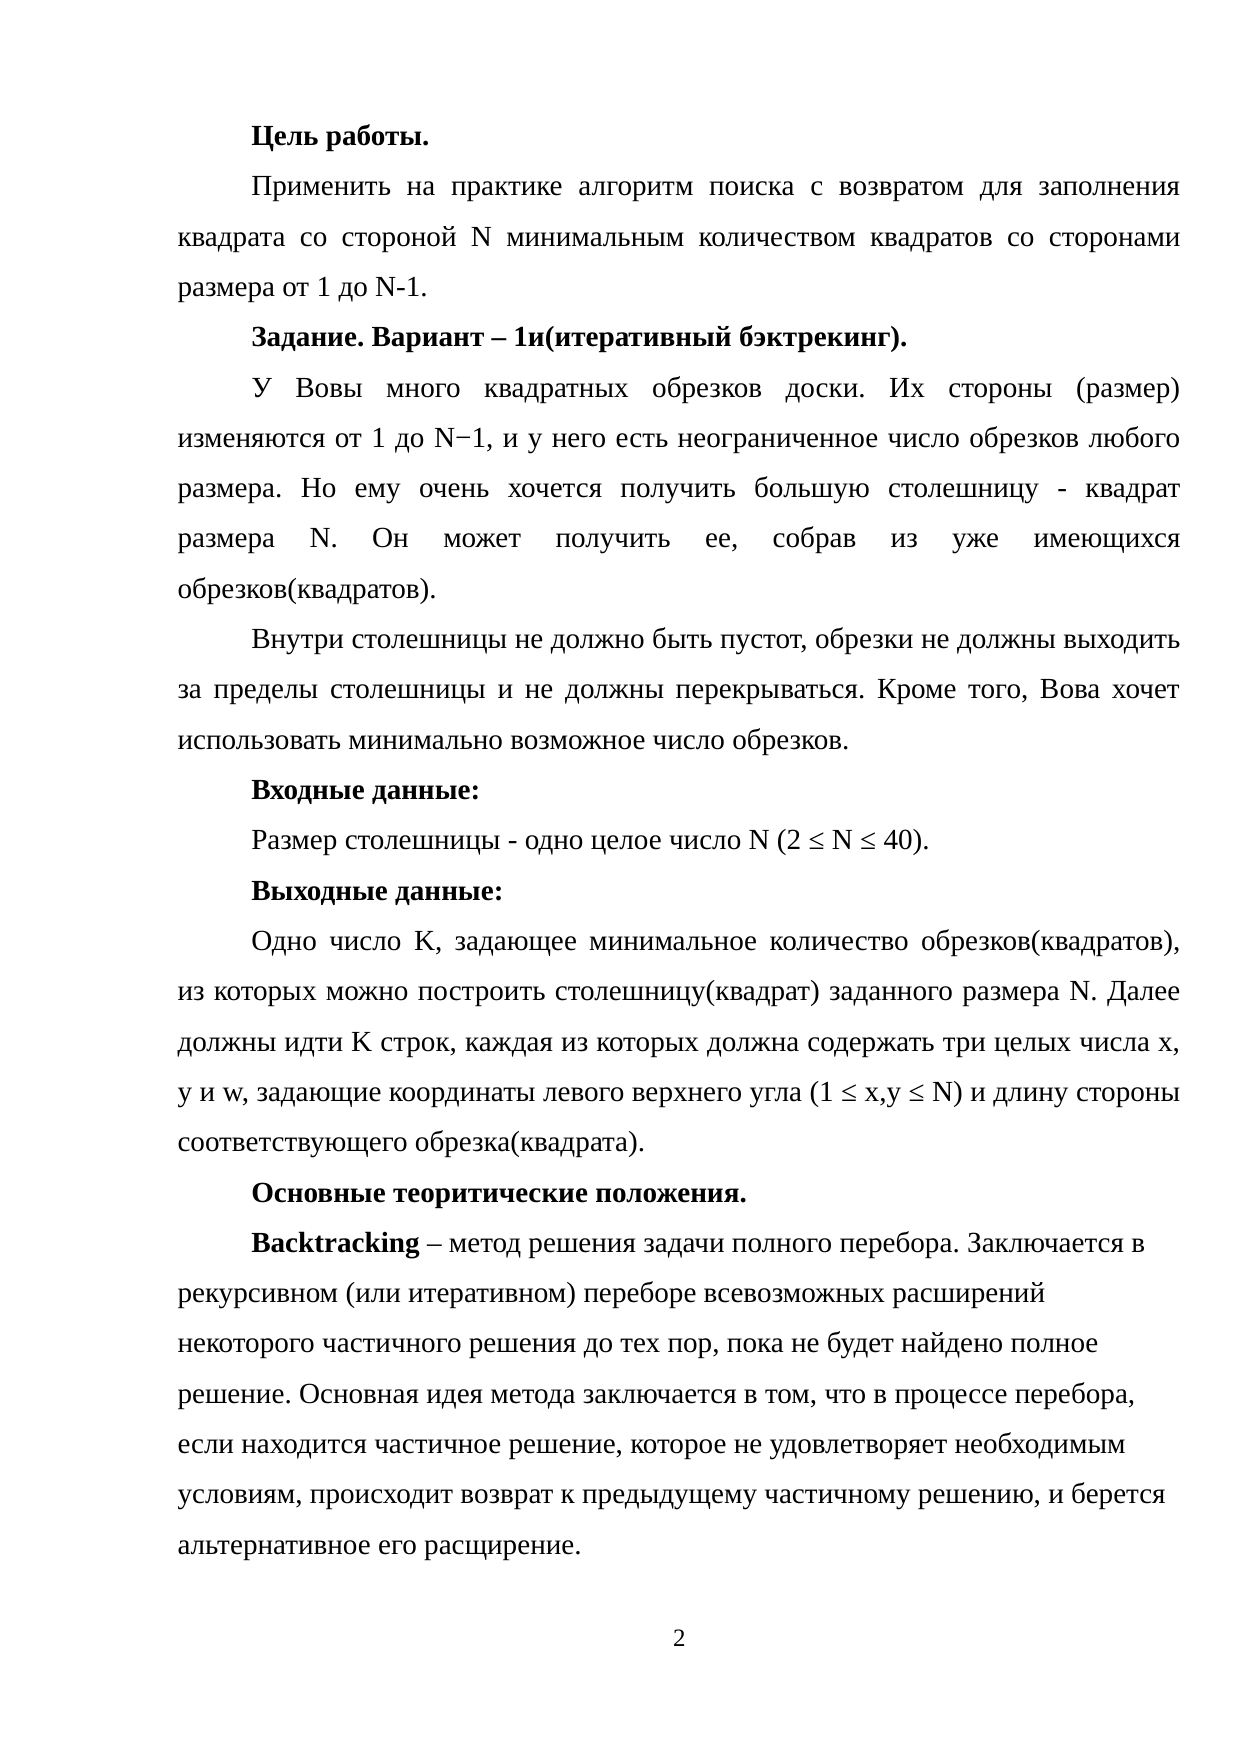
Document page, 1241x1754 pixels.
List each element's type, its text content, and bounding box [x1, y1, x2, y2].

text Применить на практике алгоритм поиска с возвратом для заполнения квадрата со стороной N минимальным количеством квадратов со сторонами размера от 1 до N-1. [177, 168, 1181, 303]
text Размер столешницы - одно целое число N (2 ≤ N ≤ 40). [177, 822, 1181, 856]
text Входные данные: [177, 772, 1181, 806]
text Одно число K, задающее минимальное количество обрезков(квадратов), из которых можно построить столешницу(квадрат) заданного размера N. Далее должны идти K строк, каждая из которых должна содержать три целых числа x, y и w, задающие координаты левого верхнего угла (1 ≤ x,y ≤ N) и длину стороны соответствующего обрезка(квадрата). [177, 923, 1181, 1158]
text Цель работы. [177, 118, 1181, 152]
text Задание. Вариант – 1и(итеративный бэктрекинг). [177, 319, 1181, 353]
text У Вовы много квадратных обрезков доски. Их стороны (размер) изменяются от 1 до N−1, и у него есть неограниченное число обрезков любого размера. Но ему очень хочется получить большую столешницу - квадрат размера N. Он может получить ее, собрав из уже имеющихся обрезков(квадратов). [177, 370, 1181, 604]
text Выходные данные: [177, 873, 1181, 906]
text Backtracking – метод решения задачи полного перебора. Заключается в рекурсивном (или итеративном) переборе всевозможных расширений некоторого частичного решения до тех пор, пока не будет найдено полное решение. Основная идея метода заключается в том, что в процессе перебора, если находится частичное решение, которое не удовлетворяет необходимым условиям, происходит возврат к предыдущему частичному решению, и берется альтернативное его расщирение. [177, 1225, 1181, 1560]
text Внутри столешницы не должно быть пустот, обрезки не должны выходить за пределы столешницы и не должны перекрываться. Кроме того, Вова хочет использовать минимально возможное число обрезков. [177, 621, 1181, 755]
text Основные теоритические положения. [177, 1175, 1181, 1208]
